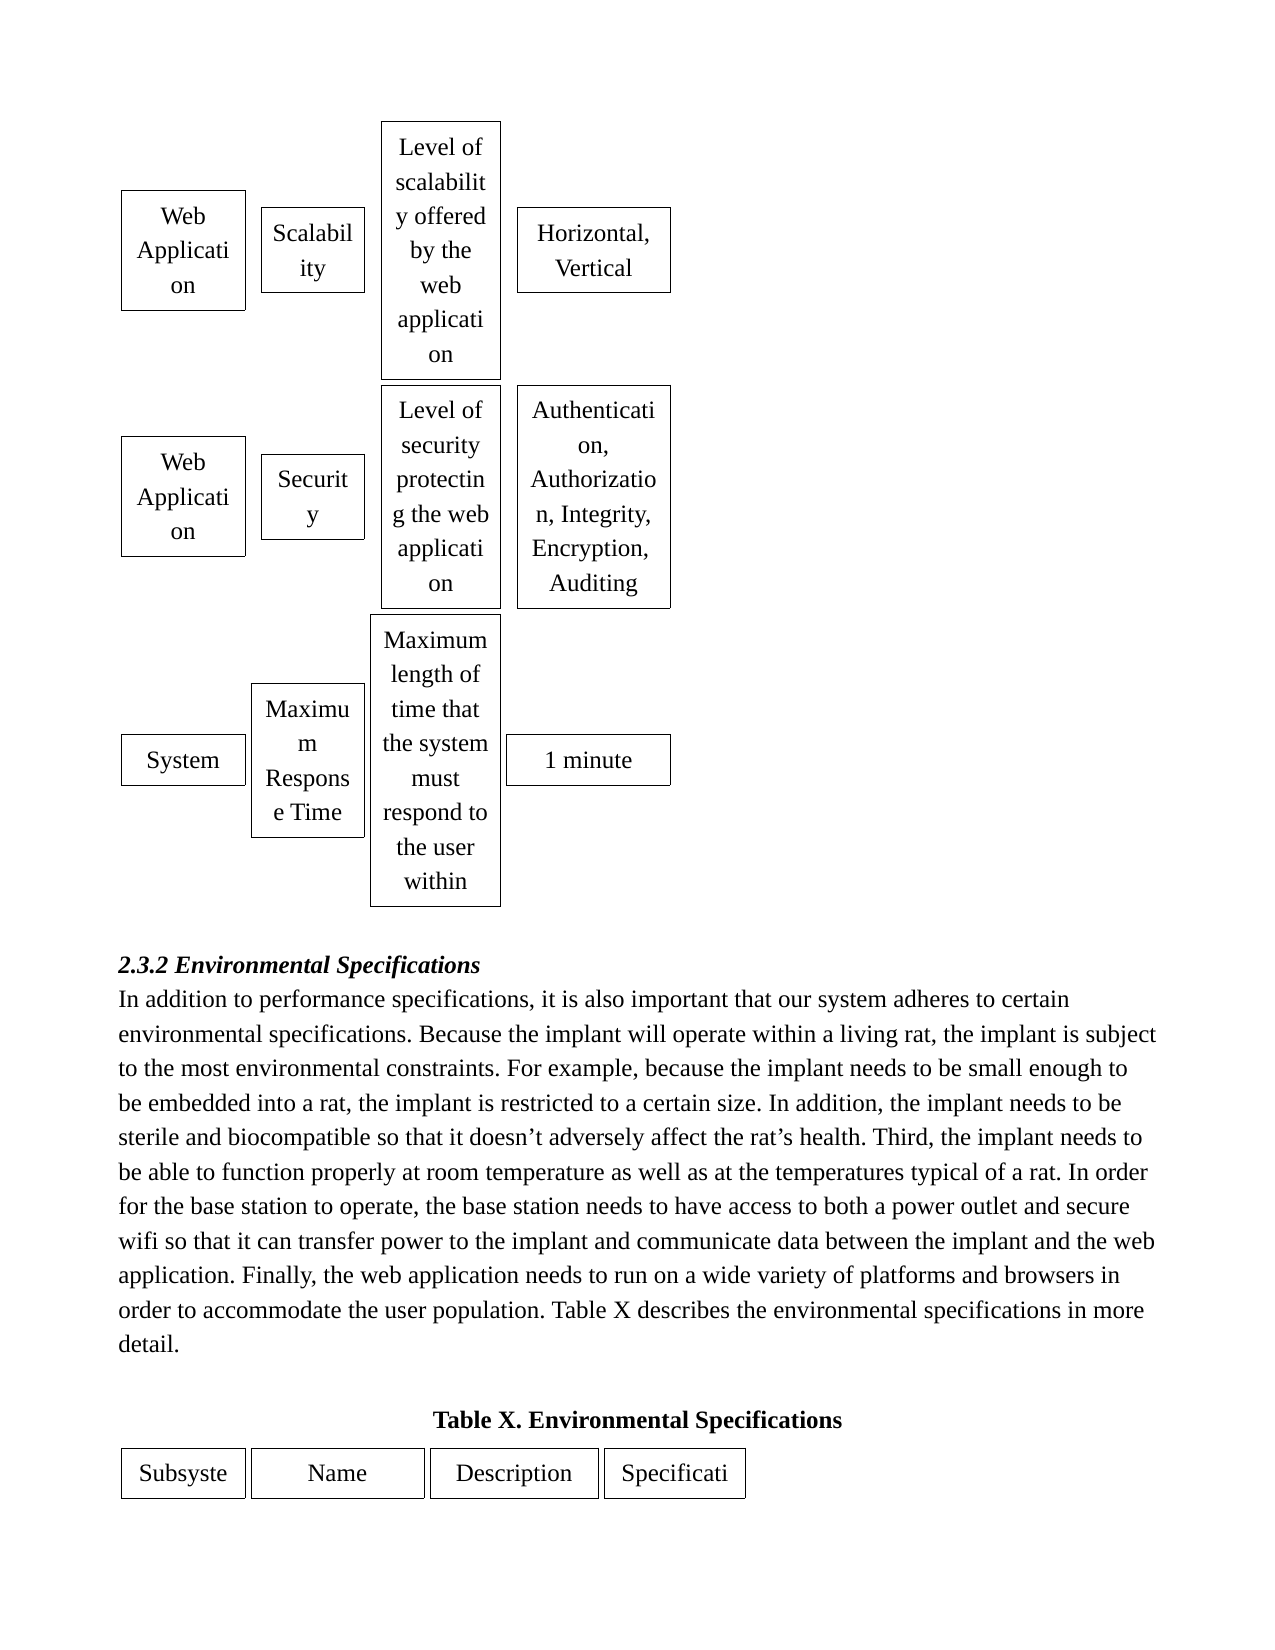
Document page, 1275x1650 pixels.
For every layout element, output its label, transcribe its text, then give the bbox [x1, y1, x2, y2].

table_cell Security [248, 382, 367, 611]
table_cell Maximum Response Time [248, 611, 367, 909]
table_header Specificati [601, 1445, 748, 1501]
table_cell Scalability [248, 118, 367, 382]
text In addition to performance specifications, it is also important that our system adheres to certain environmental specifications. Because the implant will operate within a living rat, the implant is subject to the most environmental constraints. For example, because the implant needs to be small enough to be embedded into a rat, the implant is restricted to a certain size. In addition, the implant needs to be sterile and biocompatible so that it doesn’t adversely affect the rat’s health. Third, the implant needs to be able to function properly at room temperature as well as at the temperatures typical of a rat. In order for the base station to operate, the base station needs to have access to both a power outlet and secure wifi so that it can transfer power to the implant and communicate data between the implant and the web application. Finally, the web application needs to run on a wide variety of platforms and browsers in order to accommodate the user population. Table X describes the environmental specifications in more detail. [118, 984, 1157, 1358]
table_cell Horizontal, Vertical [504, 118, 673, 382]
table_header Description [427, 1445, 601, 1501]
table_cell Level of security protecting the web application [367, 382, 503, 611]
table_cell Web Application [118, 382, 248, 611]
table_cell Maximum length of time that the system must respond to the user within [367, 611, 503, 909]
table_header Name [248, 1445, 427, 1501]
table_cell System [118, 611, 248, 909]
table_cell Authentication, Authorization, Integrity, Encryption, Auditing [504, 382, 673, 611]
table_cell 1 minute [504, 611, 673, 909]
table_cell Level of scalability offered by the web application [367, 118, 503, 382]
table_header Subsyste [118, 1445, 248, 1501]
table_cell Web Application [118, 118, 248, 382]
text 2.3.2 Environmental Specifications [118, 950, 1157, 979]
text Table X. Environmental Specifications [118, 1405, 1157, 1434]
